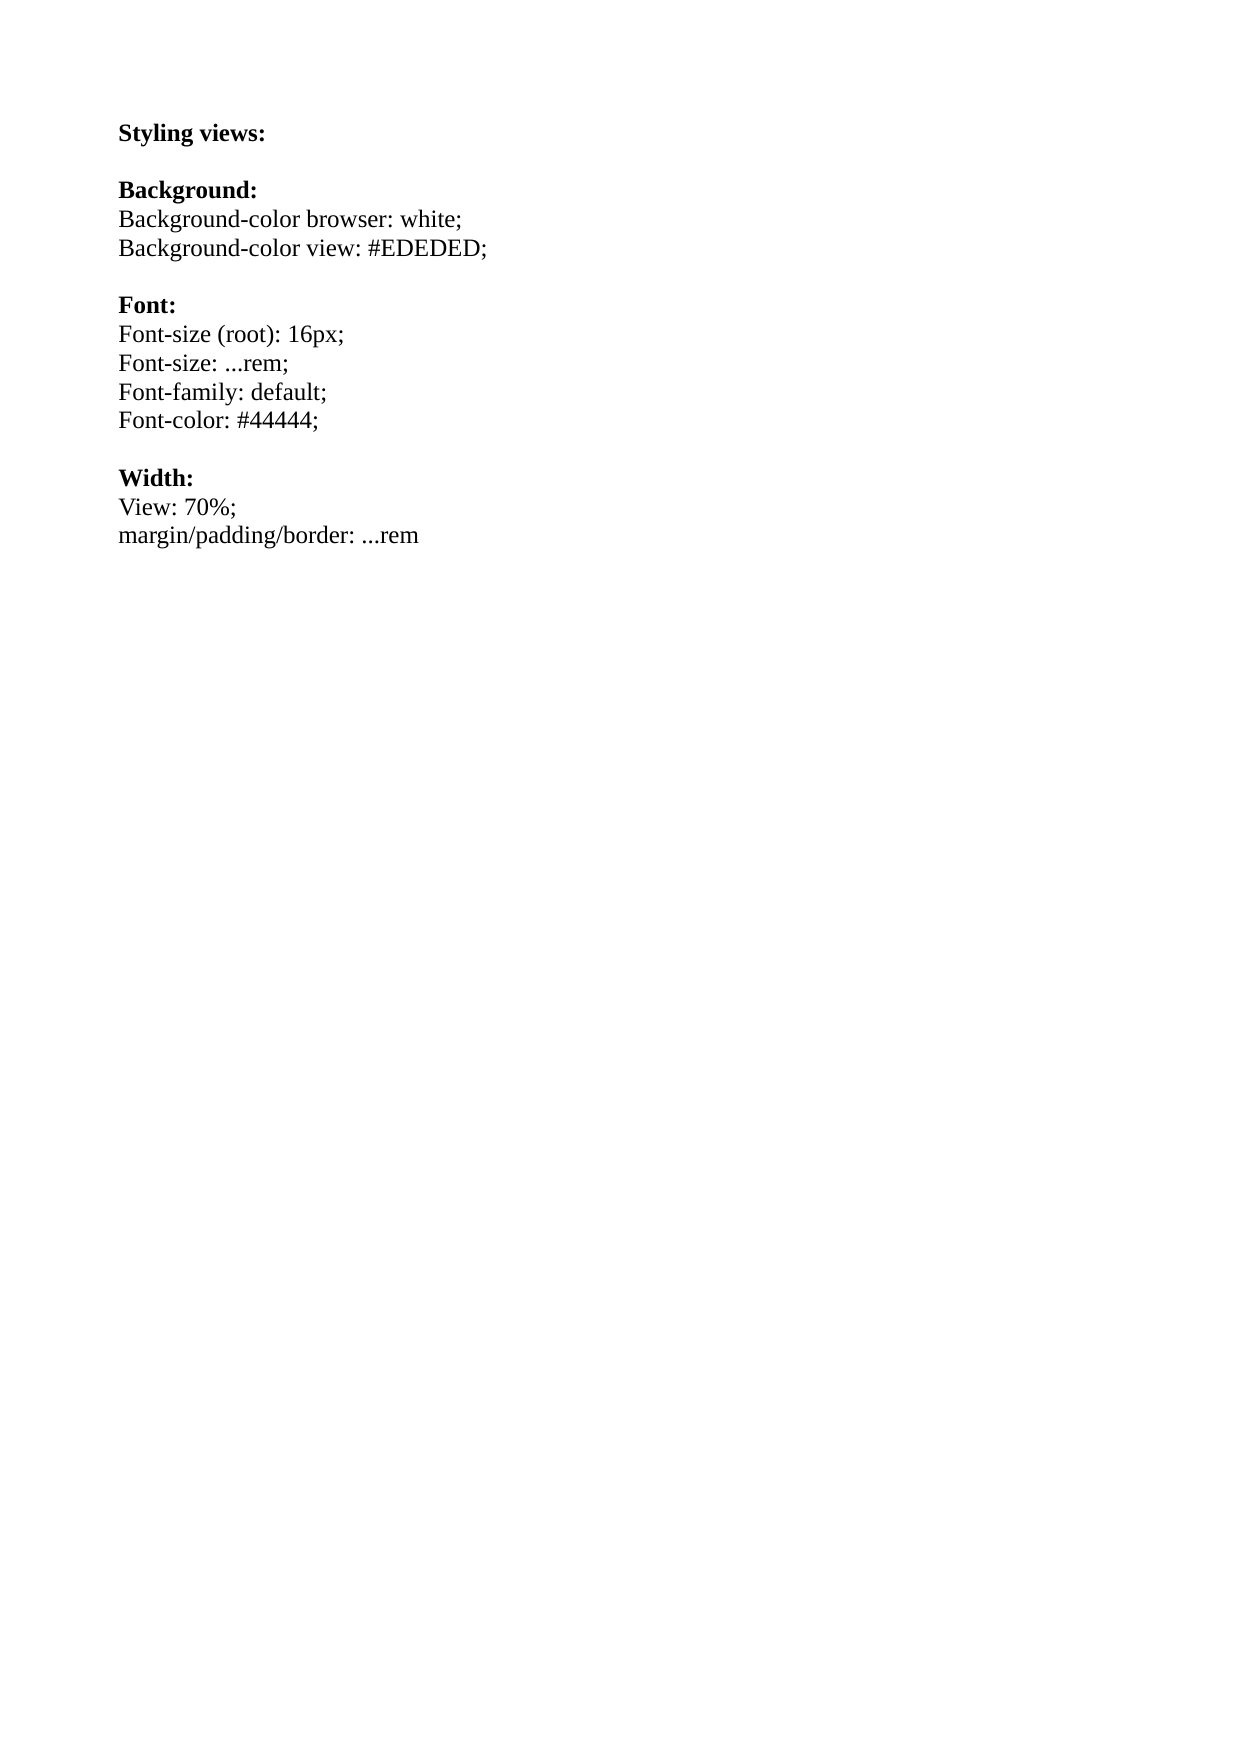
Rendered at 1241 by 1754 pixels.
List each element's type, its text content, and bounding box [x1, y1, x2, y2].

text Styling views: [118, 118, 1122, 147]
text Background-color browser: white; [118, 204, 1122, 233]
text Font-size: ...rem; [118, 348, 1122, 377]
text View: 70%; [118, 492, 1122, 521]
text margin/padding/border: ...rem [118, 521, 1122, 549]
text Font: [118, 291, 1122, 319]
text Font-size (root): 16px; [118, 319, 1122, 348]
text Background: [118, 176, 1122, 204]
text Font-family: default; [118, 377, 1122, 406]
text Background-color view: #EDEDED; [118, 233, 1122, 262]
text Width: [118, 463, 1122, 492]
text Font-color: #44444; [118, 406, 1122, 434]
